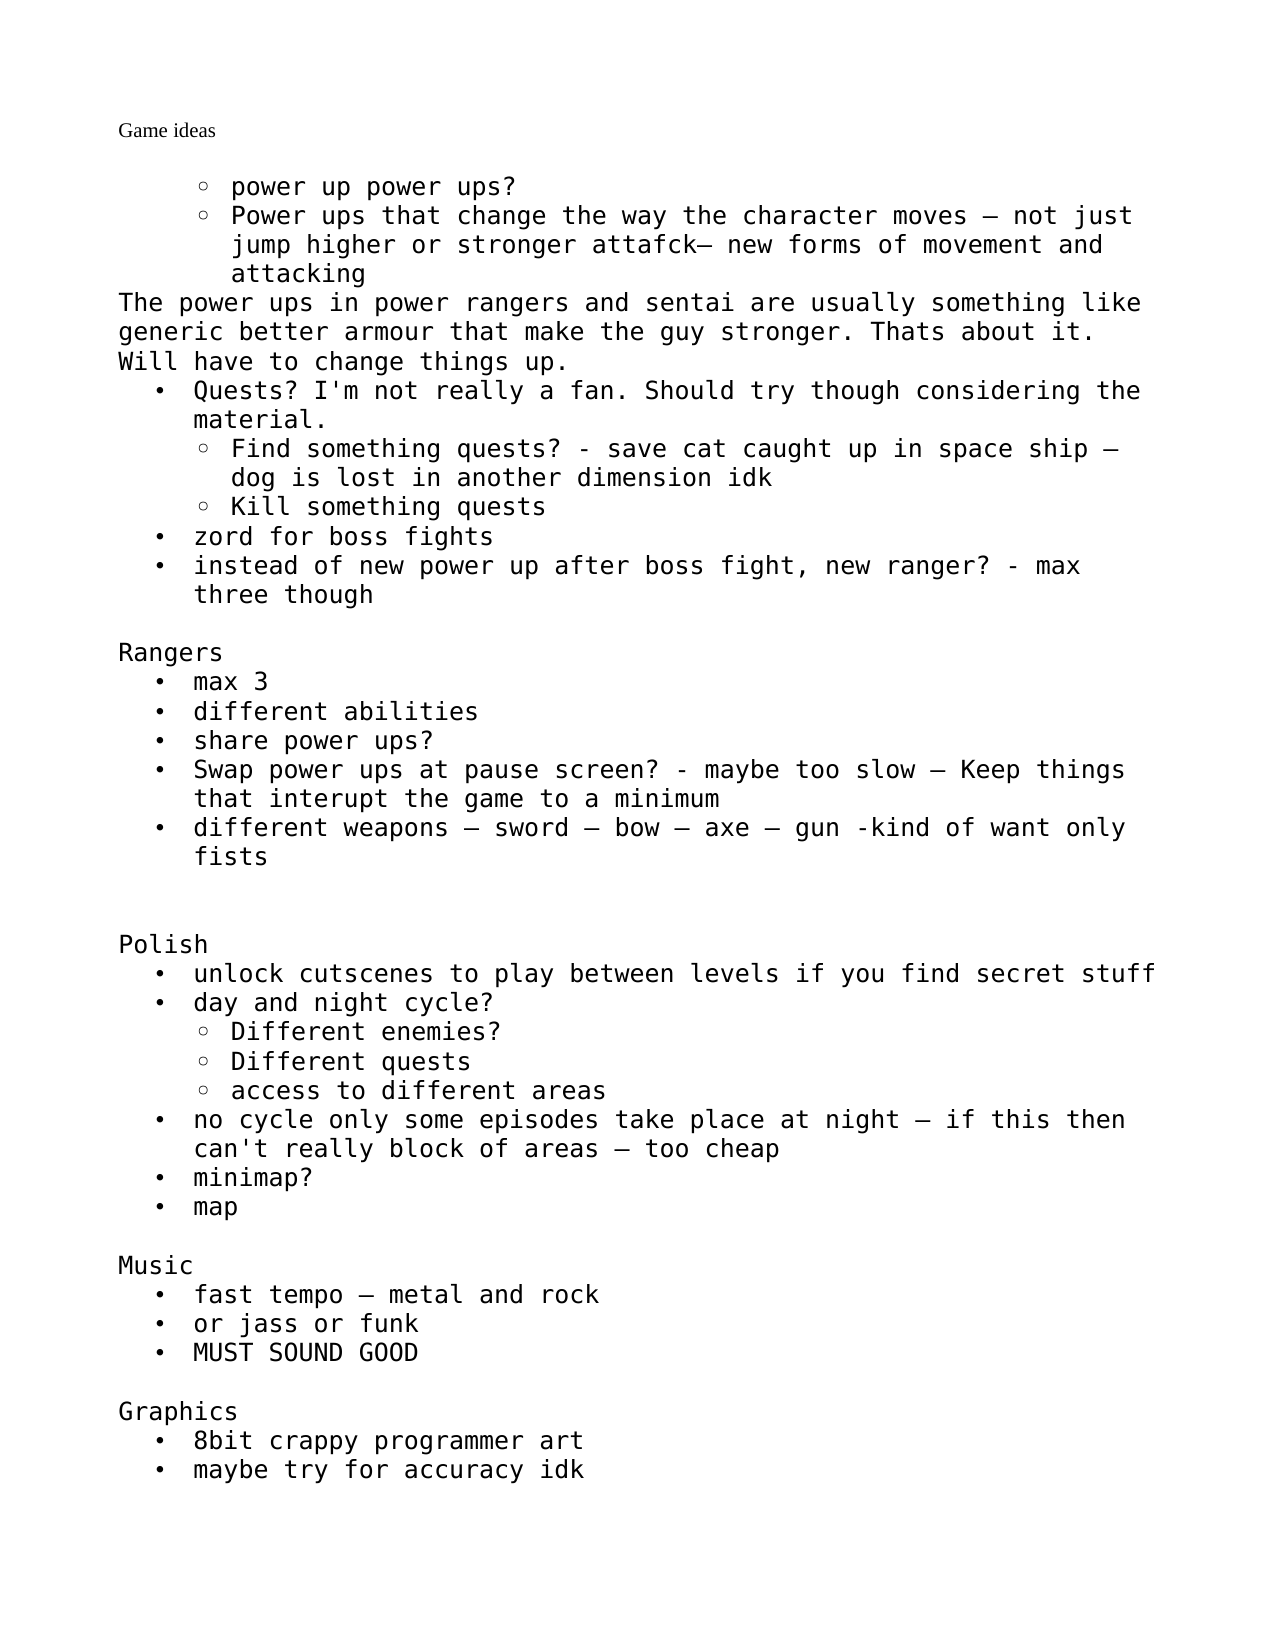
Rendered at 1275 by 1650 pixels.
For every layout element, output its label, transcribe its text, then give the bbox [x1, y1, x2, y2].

list max 3 [156, 667, 1157, 697]
text Graphics [118, 1397, 1157, 1426]
list Kill something quests [193, 492, 1157, 522]
list minimap? [156, 1163, 1157, 1192]
list different abilities [156, 697, 1157, 726]
list zord for boss fights [156, 522, 1157, 551]
list day and night cycle? [156, 988, 1157, 1017]
list Swap power ups at pause screen? - maybe too slow – Keep things that interupt the game to a minimum [156, 755, 1157, 813]
list power up power ups? [193, 172, 1157, 201]
list maybe try for accuracy idk [156, 1455, 1157, 1484]
list Power ups that change the way the character moves – not just jump higher or stronger attafck– new forms of movement and attacking [193, 201, 1157, 288]
list unlock cutscenes to play between levels if you find secret stuff [156, 959, 1157, 988]
text Music [118, 1251, 1157, 1280]
list access to different areas [193, 1076, 1157, 1105]
list map [156, 1192, 1157, 1222]
list Find something quests? - save cat caught up in space ship – dog is lost in another dimension idk [193, 434, 1157, 492]
list Different enemies? [193, 1017, 1157, 1047]
list MUST SOUND GOOD [156, 1338, 1157, 1367]
list share power ups? [156, 726, 1157, 755]
list or jass or funk [156, 1309, 1157, 1338]
list Quests? I'm not really a fan. Should try though considering the material. [156, 376, 1157, 434]
list Different quests [193, 1047, 1157, 1076]
text Rangers [118, 638, 1157, 667]
list 8bit crappy programmer art [156, 1426, 1157, 1455]
text Polish [118, 930, 1157, 959]
list instead of new power up after boss fight, new ranger? - max three though [156, 551, 1157, 609]
text The power ups in power rangers and sentai are usually something like generic better armour that make the guy stronger. Thats about it. Will have to change things up. [118, 288, 1157, 376]
list fast tempo – metal and rock [156, 1280, 1157, 1309]
list different weapons – sword – bow – axe – gun -kind of want only fists [156, 813, 1157, 872]
list no cycle only some episodes take place at night – if this then can't really block of areas – too cheap [156, 1105, 1157, 1163]
